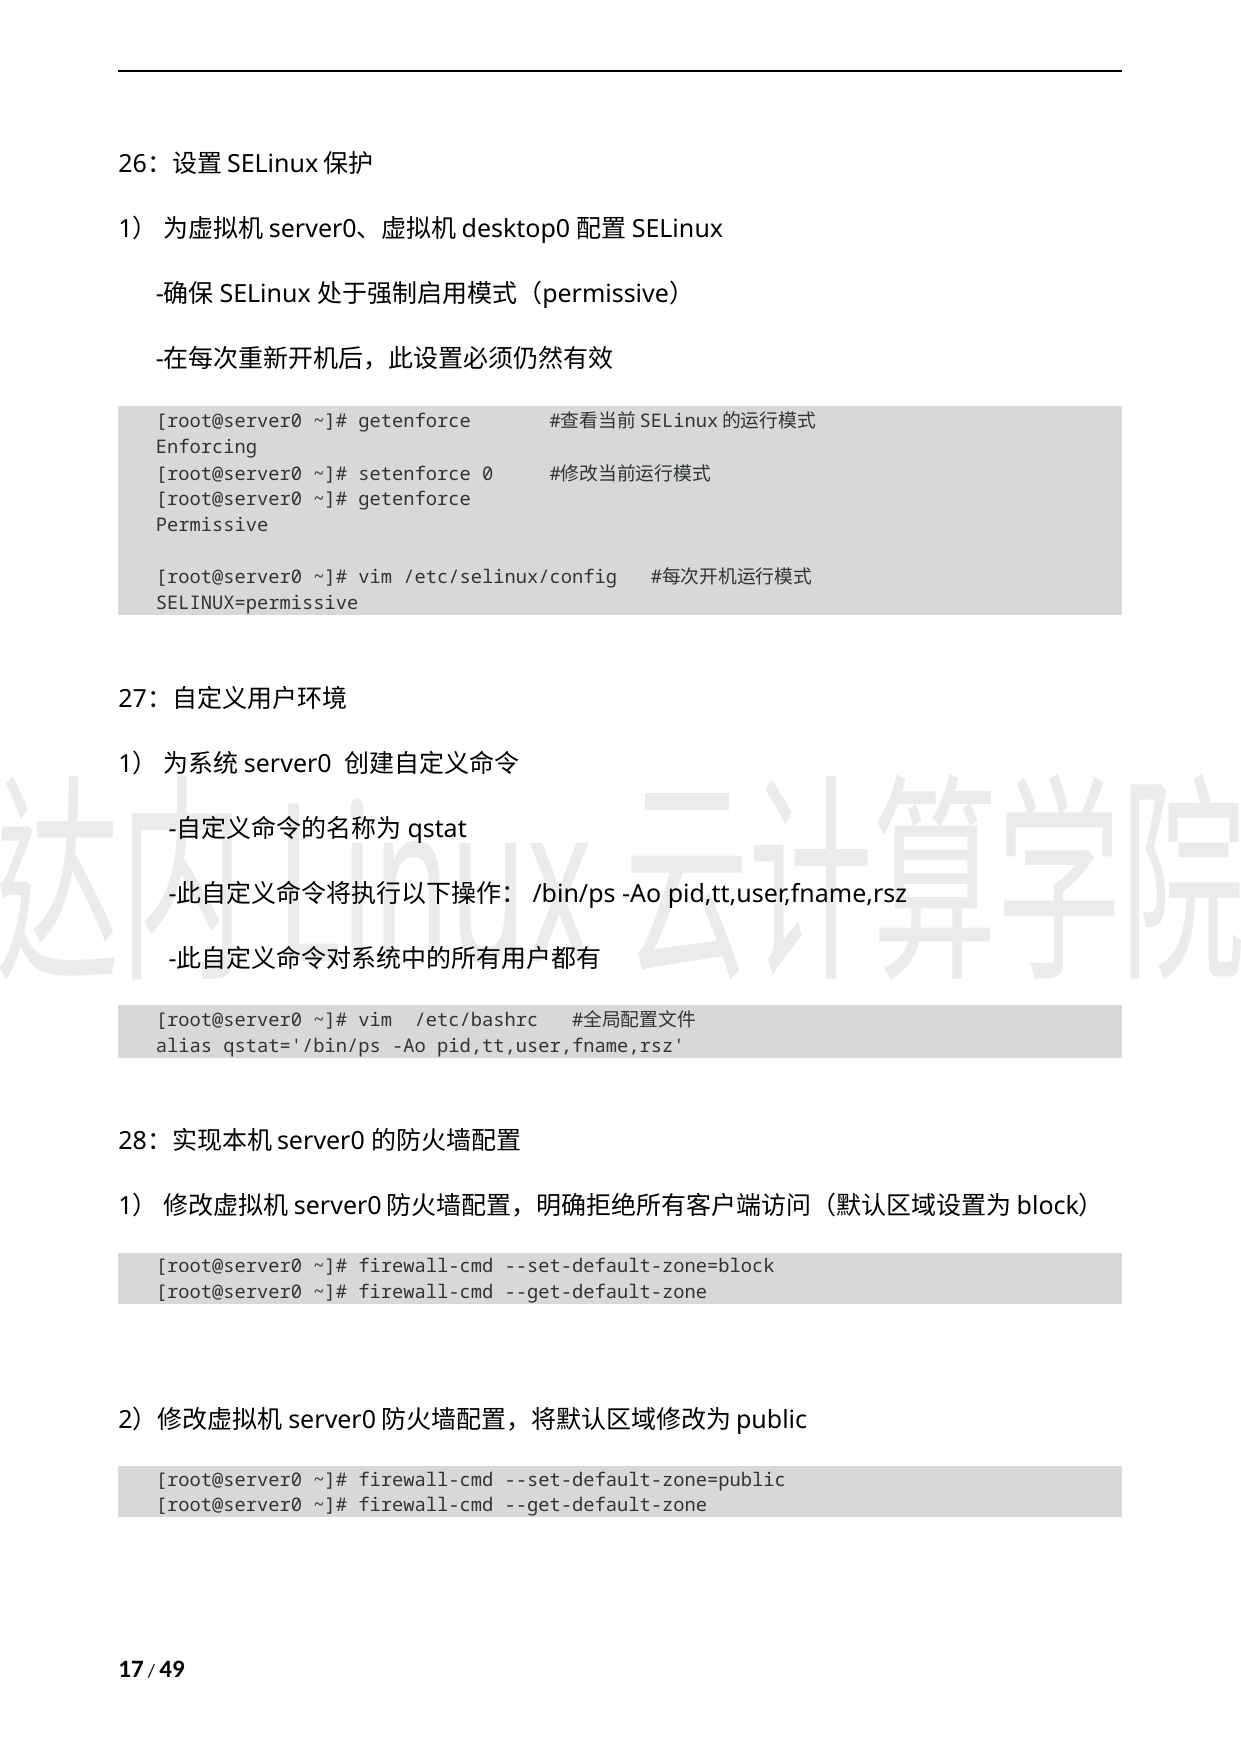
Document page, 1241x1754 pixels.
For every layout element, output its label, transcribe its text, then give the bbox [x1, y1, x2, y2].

text 2）修改虚拟机 server0防火墙配置，将默认区域修改为public [118, 1385, 1122, 1450]
list 修改虚拟机 server0防火墙配置，明确拒绝所有客户端访问（默认区域设置为block） [118, 1171, 1122, 1236]
text 28：实现本机server0 的防火墙配置 [118, 1106, 1122, 1171]
text [root@server0 ~]# setenforce 0 #修改当前运行模式 [118, 458, 1122, 486]
text -自定义命令的名称为 qstat [156, 794, 1122, 859]
list 为虚拟机 server0、虚拟机desktop0 配置SELinux [118, 194, 1122, 259]
text [root@server0 ~]# getenforce [118, 486, 1122, 511]
text [root@server0 ~]# firewall-cmd --set-default-zone=public [118, 1466, 1122, 1492]
text -此自定义命令对系统中的所有用户都有 [156, 924, 1122, 989]
text [root@server0 ~]# firewall-cmd --set-default-zone=block [118, 1253, 1122, 1278]
text 27：自定义用户环境 [118, 664, 1122, 729]
text -确保 SELinux 处于强制启用模式（permissive） [156, 259, 1122, 324]
text [root@server0 ~]# vim /etc/selinux/config #每次开机运行模式 [118, 562, 1122, 589]
text [root@server0 ~]# firewall-cmd --get-default-zone [118, 1278, 1122, 1304]
text Enforcing [118, 433, 1122, 458]
list 为系统 server0 创建自定义命令 [118, 729, 1122, 794]
text SELINUX=permissive [118, 589, 1122, 615]
text 26：设置SELinux保护 [118, 129, 1122, 194]
text -在每次重新开机后，此设置必须仍然有效 [156, 324, 1122, 389]
text [root@server0 ~]# firewall-cmd --get-default-zone [118, 1492, 1122, 1517]
text -此自定义命令将执行以下操作： /bin/ps -Ao pid,tt,user,fname,rsz [156, 859, 1122, 924]
text alias qstat='/bin/ps -Ao pid,tt,user,fname,rsz' [118, 1032, 1122, 1058]
text Permissive [118, 511, 1122, 537]
text [root@server0 ~]# getenforce #查看当前SELinux的运行模式 [118, 406, 1122, 433]
text [root@server0 ~]# vim /etc/bashrc #全局配置文件 [118, 1005, 1122, 1032]
